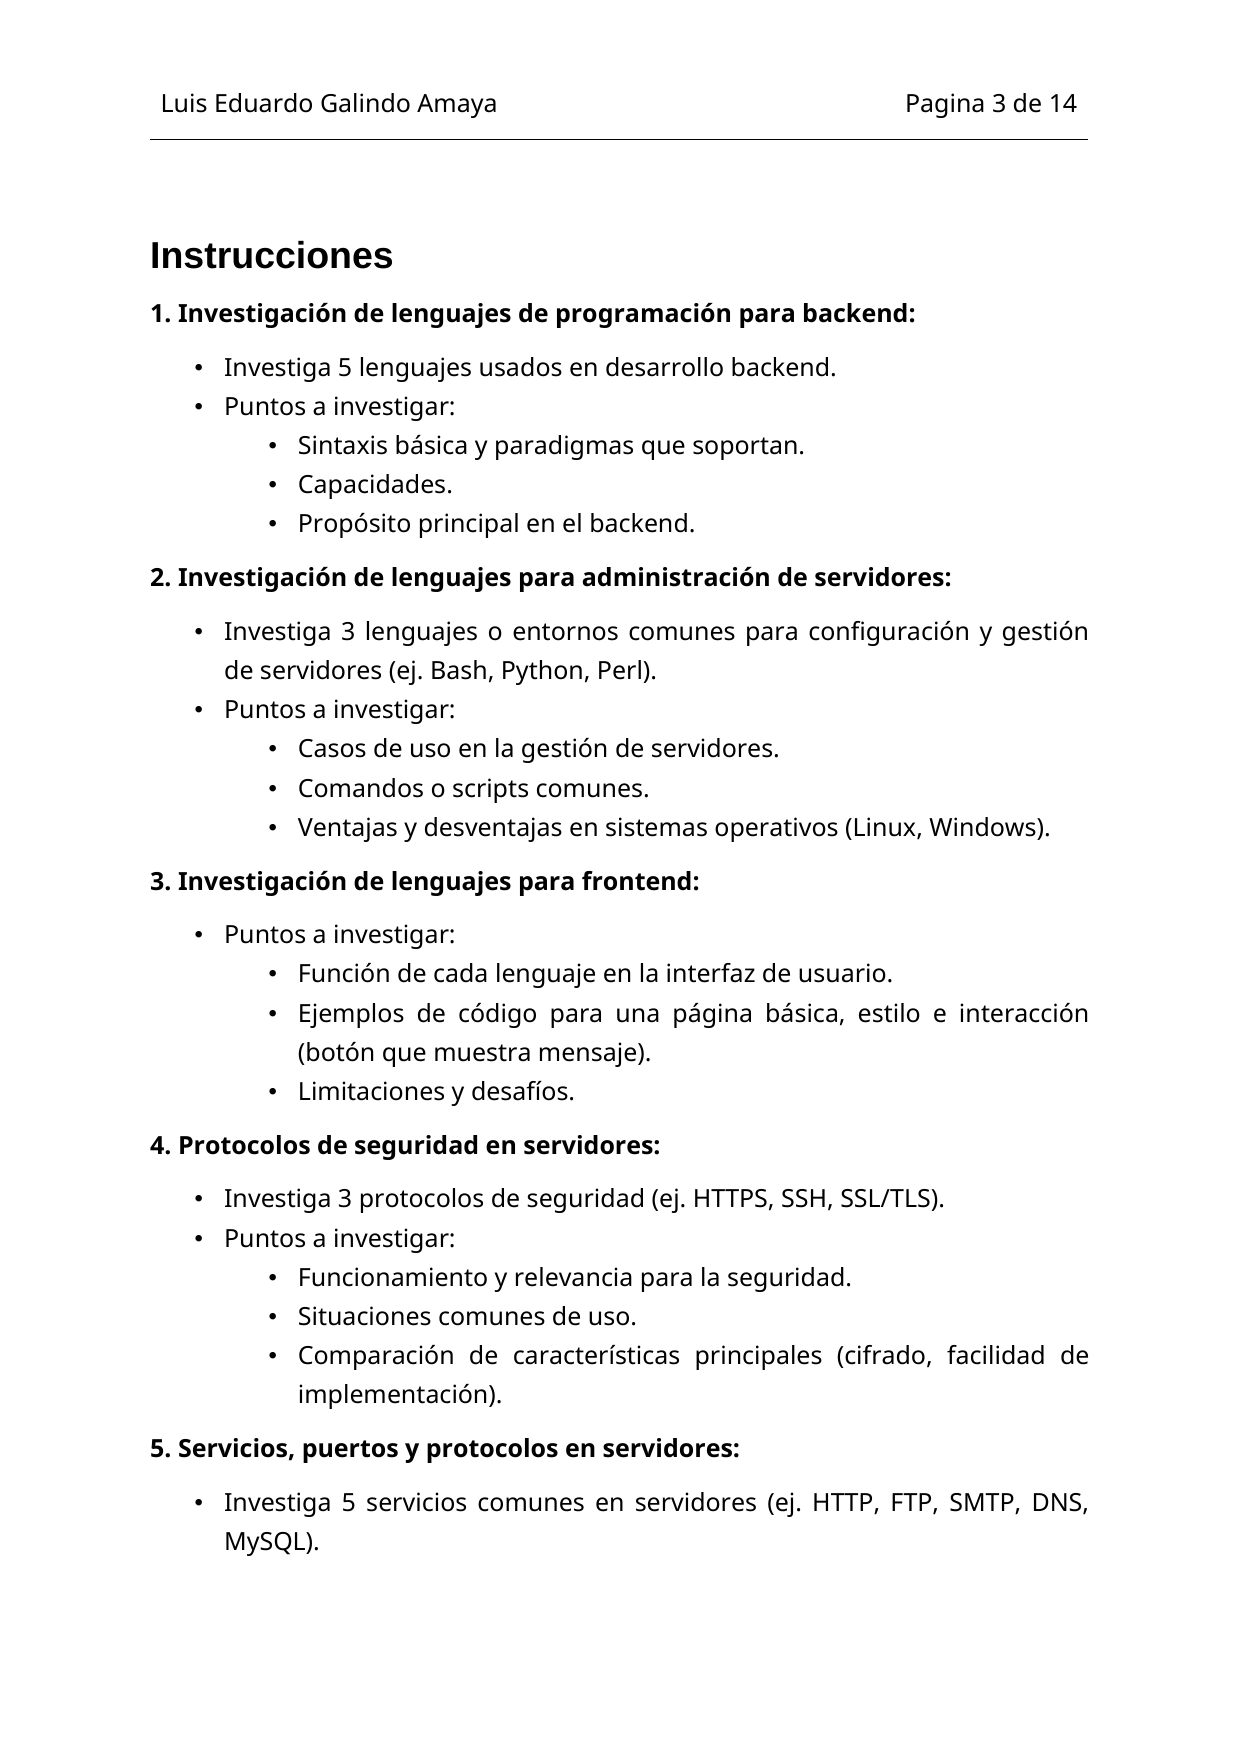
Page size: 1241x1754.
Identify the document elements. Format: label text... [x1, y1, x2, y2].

list Puntos a investigar: [194, 692, 1090, 726]
list Situaciones comunes de uso. [268, 1299, 1090, 1333]
list Funcionamiento y relevancia para la seguridad. [268, 1259, 1090, 1293]
text 4. Protocolos de seguridad en servidores: [150, 1127, 1090, 1161]
list Función de cada lenguaje en la interfaz de usuario. [268, 956, 1090, 990]
list Propósito principal en el backend. [268, 506, 1090, 540]
list Investiga 3 lenguajes o entornos comunes para configuración y gestión de servidores (ej. Bash, Python, Perl). [194, 614, 1090, 687]
list Puntos a investigar: [194, 1220, 1090, 1254]
list Ventajas y desventajas en sistemas operativos (Linux, Windows). [268, 809, 1090, 843]
list Investiga 3 protocolos de seguridad (ej. HTTPS, SSH, SSL/TLS). [194, 1181, 1090, 1215]
list Sintaxis básica y paradigmas que soportan. [268, 428, 1090, 462]
list Investiga 5 lenguajes usados en desarrollo backend. [194, 349, 1090, 383]
text 5. Servicios, puertos y protocolos en servidores: [150, 1431, 1090, 1465]
list Limitaciones y desafíos. [268, 1074, 1090, 1108]
list Comandos o scripts comunes. [268, 770, 1090, 804]
text 3. Investigación de lenguajes para frontend: [150, 863, 1090, 897]
list Capacidades. [268, 467, 1090, 501]
list Investiga 5 servicios comunes en servidores (ej. HTTP, FTP, SMTP, DNS, MySQL). [194, 1484, 1090, 1558]
text 1. Investigación de lenguajes de programación para backend: [150, 296, 1090, 330]
list Puntos a investigar: [194, 917, 1090, 951]
list Casos de uso en la gestión de servidores. [268, 731, 1090, 765]
subtitle Instrucciones [150, 233, 1090, 276]
text 2. Investigación de lenguajes para administración de servidores: [150, 560, 1090, 594]
list Ejemplos de código para una página básica, estilo e interacción (botón que muestra mensaje). [268, 995, 1090, 1068]
list Comparación de características principales (cifrado, facilidad de implementación). [268, 1338, 1090, 1411]
list Puntos a investigar: [194, 389, 1090, 423]
